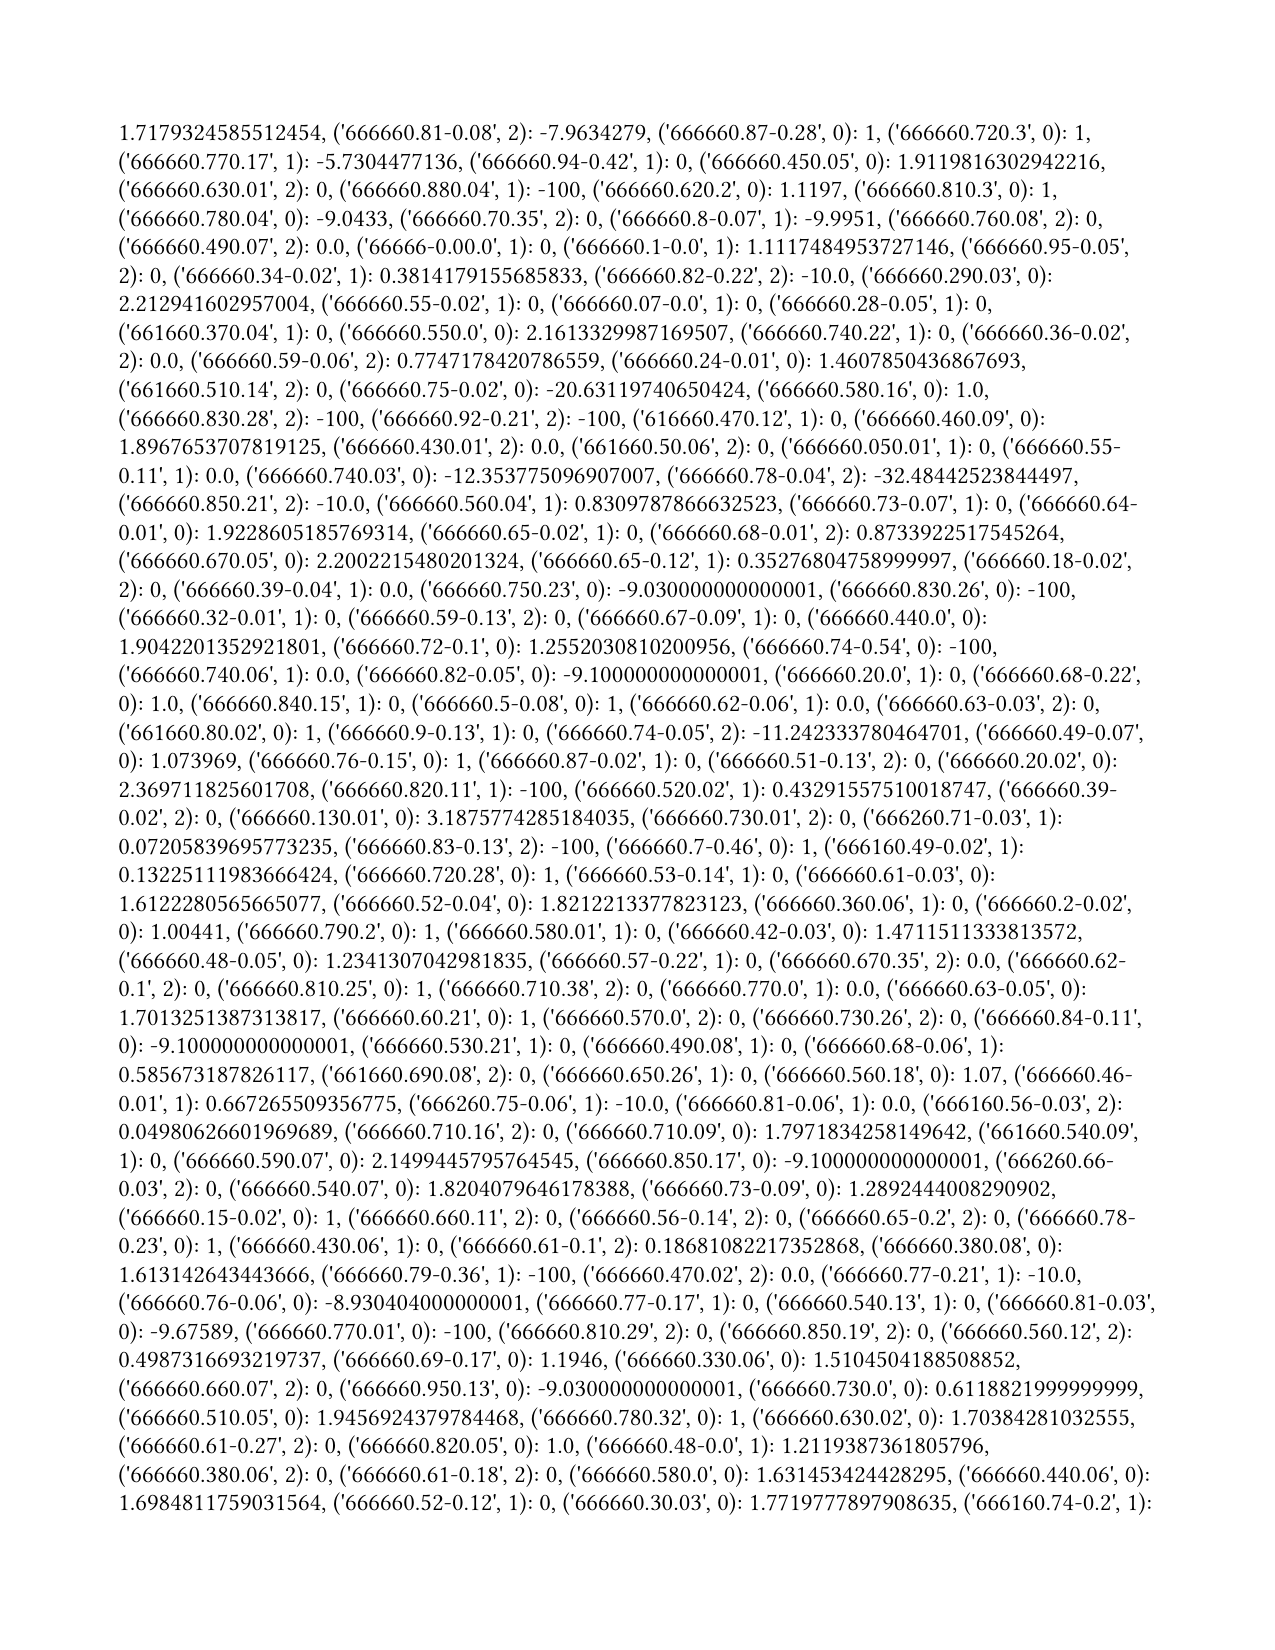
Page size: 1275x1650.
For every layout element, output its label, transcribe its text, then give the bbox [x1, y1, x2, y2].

text 1.7179324585512454, ('666660.81-0.08', 2): -7.9634279, ('666660.87-0.28', 0): 1, ('666660.720.3', 0): 1, ('666660.770.17', 1): -5.7304477136, ('666660.94-0.42', 1): 0, ('666660.450.05', 0): 1.9119816302942216, ('666660.630.01', 2): 0, ('666660.880.04', 1): -100, ('666660.620.2', 0): 1.1197, ('666660.810.3', 0): 1, ('666660.780.04', 0): -9.0433, ('666660.70.35', 2): 0, ('666660.8-0.07', 1): -9.9951, ('666660.760.08', 2): 0, ('666660.490.07', 2): 0.0, ('66666-0.00.0', 1): 0, ('666660.1-0.0', 1): 1.1117484953727146, ('666660.95-0.05', 2): 0, ('666660.34-0.02', 1): 0.3814179155685833, ('666660.82-0.22', 2): -10.0, ('666660.290.03', 0): 2.212941602957004, ('666660.55-0.02', 1): 0, ('666660.07-0.0', 1): 0, ('666660.28-0.05', 1): 0, ('661660.370.04', 1): 0, ('666660.550.0', 0): 2.1613329987169507, ('666660.740.22', 1): 0, ('666660.36-0.02', 2): 0.0, ('666660.59-0.06', 2): 0.7747178420786559, ('666660.24-0.01', 0): 1.4607850436867693, ('661660.510.14', 2): 0, ('666660.75-0.02', 0): -20.63119740650424, ('666660.580.16', 0): 1.0, ('666660.830.28', 2): -100, ('666660.92-0.21', 2): -100, ('616660.470.12', 1): 0, ('666660.460.09', 0): 1.8967653707819125, ('666660.430.01', 2): 0.0, ('661660.50.06', 2): 0, ('666660.050.01', 1): 0, ('666660.55-0.11', 1): 0.0, ('666660.740.03', 0): -12.353775096907007, ('666660.78-0.04', 2): -32.48442523844497, ('666660.850.21', 2): -10.0, ('666660.560.04', 1): 0.8309787866632523, ('666660.73-0.07', 1): 0, ('666660.64-0.01', 0): 1.9228605185769314, ('666660.65-0.02', 1): 0, ('666660.68-0.01', 2): 0.8733922517545264, ('666660.670.05', 0): 2.2002215480201324, ('666660.65-0.12', 1): 0.35276804758999997, ('666660.18-0.02', 2): 0, ('666660.39-0.04', 1): 0.0, ('666660.750.23', 0): -9.030000000000001, ('666660.830.26', 0): -100, ('666660.32-0.01', 1): 0, ('666660.59-0.13', 2): 0, ('666660.67-0.09', 1): 0, ('666660.440.0', 0): 1.9042201352921801, ('666660.72-0.1', 0): 1.2552030810200956, ('666660.74-0.54', 0): -100, ('666660.740.06', 1): 0.0, ('666660.82-0.05', 0): -9.100000000000001, ('666660.20.0', 1): 0, ('666660.68-0.22', 0): 1.0, ('666660.840.15', 1): 0, ('666660.5-0.08', 0): 1, ('666660.62-0.06', 1): 0.0, ('666660.63-0.03', 2): 0, ('661660.80.02', 0): 1, ('666660.9-0.13', 1): 0, ('666660.74-0.05', 2): -11.242333780464701, ('666660.49-0.07', 0): 1.073969, ('666660.76-0.15', 0): 1, ('666660.87-0.02', 1): 0, ('666660.51-0.13', 2): 0, ('666660.20.02', 0): 2.369711825601708, ('666660.820.11', 1): -100, ('666660.520.02', 1): 0.43291557510018747, ('666660.39-0.02', 2): 0, ('666660.130.01', 0): 3.1875774285184035, ('666660.730.01', 2): 0, ('666260.71-0.03', 1): 0.07205839695773235, ('666660.83-0.13', 2): -100, ('666660.7-0.46', 0): 1, ('666160.49-0.02', 1): 0.13225111983666424, ('666660.720.28', 0): 1, ('666660.53-0.14', 1): 0, ('666660.61-0.03', 0): 1.6122280565665077, ('666660.52-0.04', 0): 1.8212213377823123, ('666660.360.06', 1): 0, ('666660.2-0.02', 0): 1.00441, ('666660.790.2', 0): 1, ('666660.580.01', 1): 0, ('666660.42-0.03', 0): 1.4711511333813572, ('666660.48-0.05', 0): 1.2341307042981835, ('666660.57-0.22', 1): 0, ('666660.670.35', 2): 0.0, ('666660.62-0.1', 2): 0, ('666660.810.25', 0): 1, ('666660.710.38', 2): 0, ('666660.770.0', 1): 0.0, ('666660.63-0.05', 0): 1.7013251387313817, ('666660.60.21', 0): 1, ('666660.570.0', 2): 0, ('666660.730.26', 2): 0, ('666660.84-0.11', 0): -9.100000000000001, ('666660.530.21', 1): 0, ('666660.490.08', 1): 0, ('666660.68-0.06', 1): 0.585673187826117, ('661660.690.08', 2): 0, ('666660.650.26', 1): 0, ('666660.560.18', 0): 1.07, ('666660.46-0.01', 1): 0.667265509356775, ('666260.75-0.06', 1): -10.0, ('666660.81-0.06', 1): 0.0, ('666160.56-0.03', 2): 0.04980626601969689, ('666660.710.16', 2): 0, ('666660.710.09', 0): 1.7971834258149642, ('661660.540.09', 1): 0, ('666660.590.07', 0): 2.1499445795764545, ('666660.850.17', 0): -9.100000000000001, ('666260.66-0.03', 2): 0, ('666660.540.07', 0): 1.8204079646178388, ('666660.73-0.09', 0): 1.2892444008290902, ('666660.15-0.02', 0): 1, ('666660.660.11', 2): 0, ('666660.56-0.14', 2): 0, ('666660.65-0.2', 2): 0, ('666660.78-0.23', 0): 1, ('666660.430.06', 1): 0, ('666660.61-0.1', 2): 0.18681082217352868, ('666660.380.08', 0): 1.613142643443666, ('666660.79-0.36', 1): -100, ('666660.470.02', 2): 0.0, ('666660.77-0.21', 1): -10.0, ('666660.76-0.06', 0): -8.930404000000001, ('666660.77-0.17', 1): 0, ('666660.540.13', 1): 0, ('666660.81-0.03', 0): -9.67589, ('666660.770.01', 0): -100, ('666660.810.29', 2): 0, ('666660.850.19', 2): 0, ('666660.560.12', 2): 0.4987316693219737, ('666660.69-0.17', 0): 1.1946, ('666660.330.06', 0): 1.5104504188508852, ('666660.660.07', 2): 0, ('666660.950.13', 0): -9.030000000000001, ('666660.730.0', 0): 0.6118821999999999, ('666660.510.05', 0): 1.9456924379784468, ('666660.780.32', 0): 1, ('666660.630.02', 0): 1.70384281032555, ('666660.61-0.27', 2): 0, ('666660.820.05', 0): 1.0, ('666660.48-0.0', 1): 1.2119387361805796, ('666660.380.06', 2): 0, ('666660.61-0.18', 2): 0, ('666660.580.0', 0): 1.631453424428295, ('666660.440.06', 0): 1.6984811759031564, ('666660.52-0.12', 1): 0, ('666660.30.03', 0): 1.7719777897908635, ('666160.74-0.2', 1): [118, 118, 1157, 1517]
